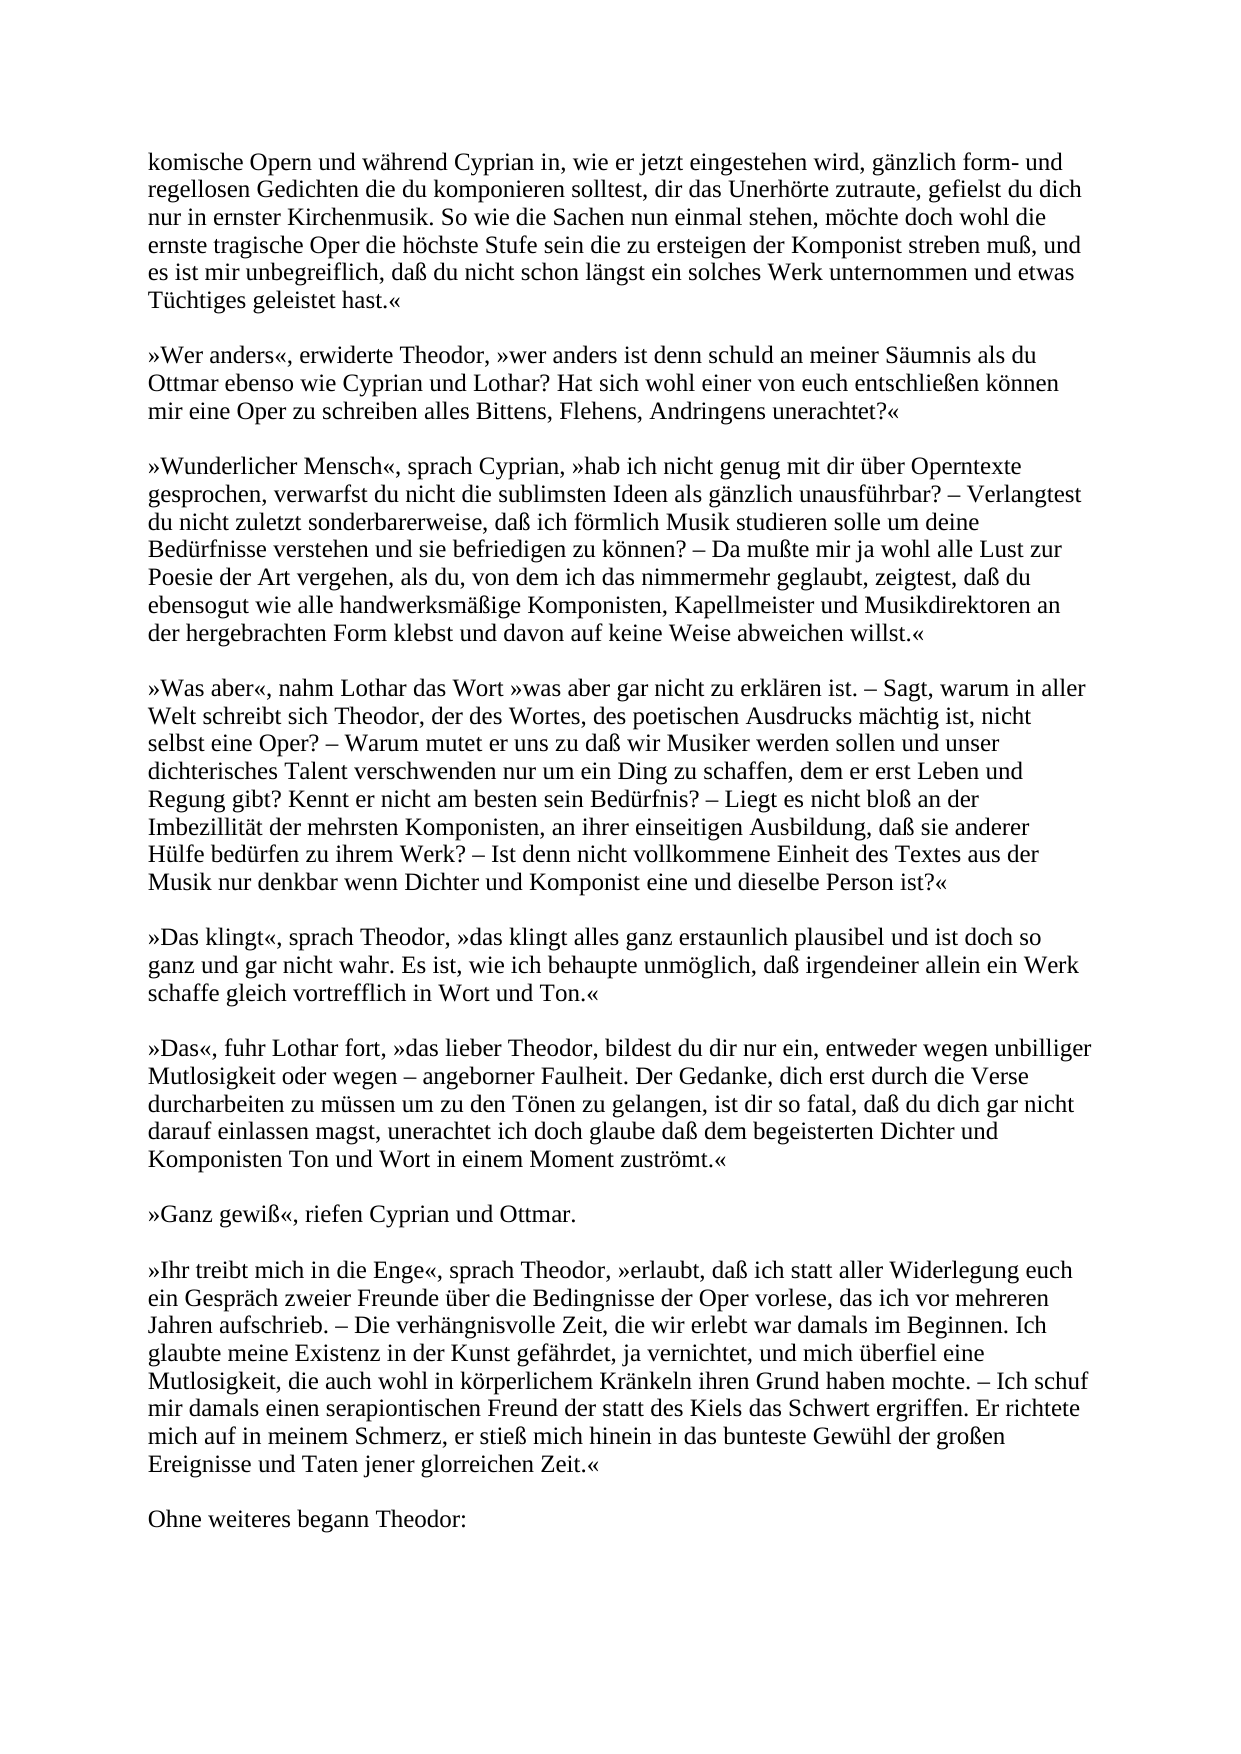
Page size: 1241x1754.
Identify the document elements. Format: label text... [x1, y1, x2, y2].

text »Ihr treibt mich in die Enge«, sprach Theodor, »erlaubt, daß ich statt aller Widerlegung euch ein Gespräch zweier Freunde über die Bedingnisse der Oper vorlese, das ich vor mehreren Jahren aufschrieb. – Die verhängnisvolle Zeit, die wir erlebt war damals im Beginnen. Ich glaubte meine Existenz in der Kunst gefährdet, ja vernichtet, und mich überfiel eine Mutlosigkeit, die auch wohl in körperlichem Kränkeln ihren Grund haben mochte. – Ich schuf mir damals einen serapiontischen Freund der statt des Kiels das Schwert ergriffen. Er richtete mich auf in meinem Schmerz, er stieß mich hinein in das bunteste Gewühl der großen Ereignisse und Taten jener glorreichen Zeit.« [148, 1256, 1092, 1478]
text »Das klingt«, sprach Theodor, »das klingt alles ganz erstaunlich plausibel und ist doch so ganz und gar nicht wahr. Es ist, wie ich behaupte unmöglich, daß irgendeiner allein ein Werk schaffe gleich vortrefflich in Wort und Ton.« [148, 923, 1092, 1007]
text »Das«, fuhr Lothar fort, »das lieber Theodor, bildest du dir nur ein, entweder wegen unbilliger Mutlosigkeit oder wegen – angeborner Faulheit. Der Gedanke, dich erst durch die Verse durcharbeiten zu müssen um zu den Tönen zu gelangen, ist dir so fatal, daß du dich gar nicht darauf einlassen magst, unerachtet ich doch glaube daß dem begeisterten Dichter und Komponisten Ton und Wort in einem Moment zuströmt.« [148, 1034, 1092, 1173]
text komische Opern und während Cyprian in, wie er jetzt eingestehen wird, gänzlich form- und regellosen Gedichten die du komponieren solltest, dir das Unerhörte zutraute, gefielst du dich nur in ernster Kirchenmusik. So wie die Sachen nun einmal stehen, möchte doch wohl die ernste tragische Oper die höchste Stufe sein die zu ersteigen der Komponist streben muß, und es ist mir unbegreiflich, daß du nicht schon längst ein solches Werk unternommen und etwas Tüchtiges geleistet hast.« [148, 148, 1092, 314]
text »Wer anders«, erwiderte Theodor, »wer anders ist denn schuld an meiner Säumnis als du Ottmar ebenso wie Cyprian und Lothar? Hat sich wohl einer von euch entschließen können mir eine Oper zu schreiben alles Bittens, Flehens, Andringens unerachtet?« [148, 342, 1092, 425]
text »Wunderlicher Mensch«, sprach Cyprian, »hab ich nicht genug mit dir über Operntexte gesprochen, verwarfst du nicht die sublimsten Ideen als gänzlich unausführbar? – Verlangtest du nicht zuletzt sonderbarerweise, daß ich förmlich Musik studieren solle um deine Bedürfnisse verstehen und sie befriedigen zu können? – Da mußte mir ja wohl alle Lust zur Poesie der Art vergehen, als du, von dem ich das nimmermehr geglaubt, zeigtest, daß du ebensogut wie alle handwerksmäßige Komponisten, Kapellmeister und Musikdirektoren an der hergebrachten Form klebst und davon auf keine Weise abweichen willst.« [148, 452, 1092, 646]
text »Ganz gewiß«, riefen Cyprian und Ottmar. [148, 1201, 1092, 1228]
text »Was aber«, nahm Lothar das Wort »was aber gar nicht zu erklären ist. – Sagt, warum in aller Welt schreibt sich Theodor, der des Wortes, des poetischen Ausdrucks mächtig ist, nicht selbst eine Oper? – Warum mutet er uns zu daß wir Musiker werden sollen und unser dichterisches Talent verschwenden nur um ein Ding zu schaffen, dem er erst Leben und Regung gibt? Kennt er nicht am besten sein Bedürfnis? – Liegt es nicht bloß an der Imbezillität der mehrsten Komponisten, an ihrer einseitigen Ausbildung, daß sie anderer Hülfe bedürfen zu ihrem Werk? – Ist denn nicht vollkommene Einheit des Textes aus der Musik nur denkbar wenn Dichter und Komponist eine und dieselbe Person ist?« [148, 674, 1092, 896]
text Ohne weiteres begann Theodor: [148, 1505, 1092, 1533]
